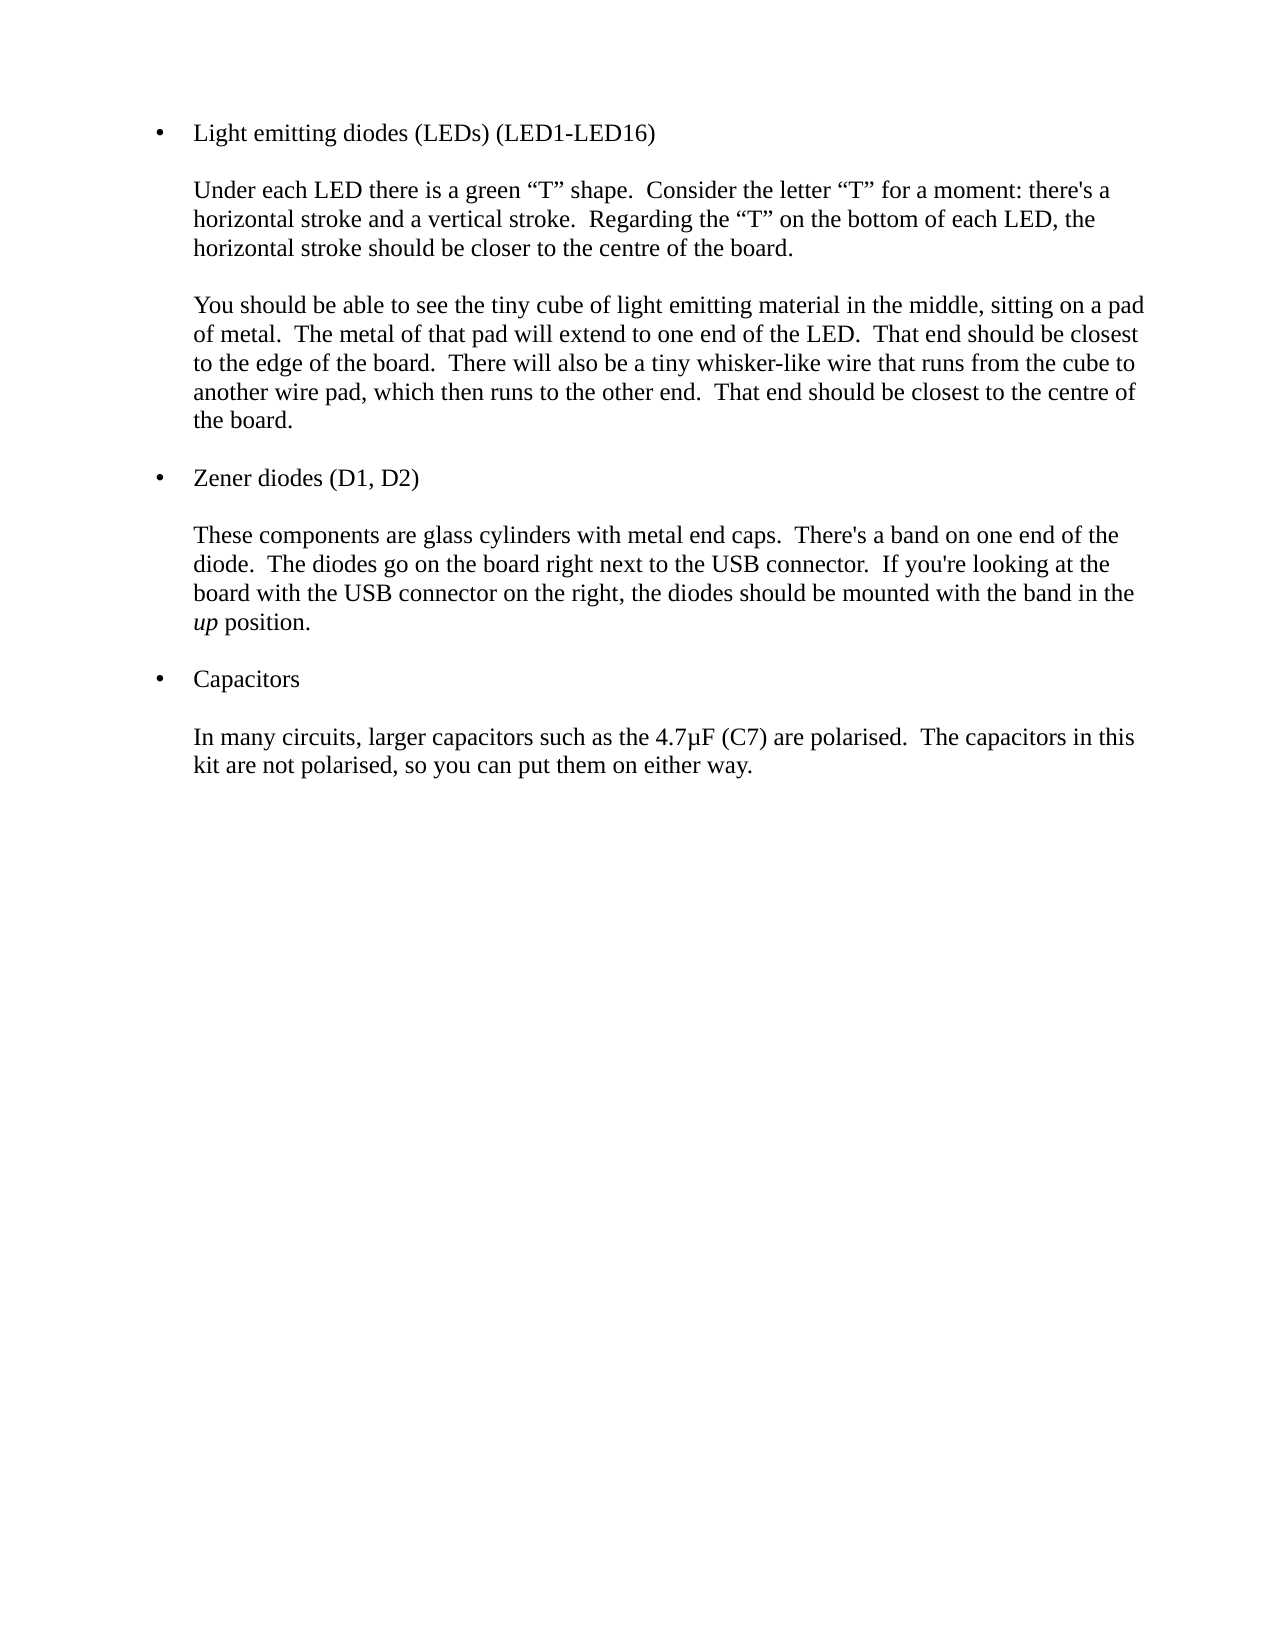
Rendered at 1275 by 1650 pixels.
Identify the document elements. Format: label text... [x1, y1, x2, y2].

list Zener diodes (D1, D2) These components are glass cylinders with metal end caps. There's a band on one end of the diode. The diodes go on the board right next to the USB connector. If you're looking at the board with the USB connector on the right, the diodes should be mounted with the band in the up position. [156, 463, 1157, 664]
list Light emitting diodes (LEDs) (LED1-LED16) Under each LED there is a green “T” shape. Consider the letter “T” for a moment: there's a horizontal stroke and a vertical stroke. Regarding the “T” on the bottom of each LED, the horizontal stroke should be closer to the centre of the board. You should be able to see the tiny cube of light emitting material in the middle, sitting on a pad of metal. The metal of that pad will extend to one end of the LED. That end should be closest to the edge of the board. There will also be a tiny whisker-like wire that runs from the cube to another wire pad, which then runs to the other end. That end should be closest to the centre of the board. [156, 118, 1157, 463]
list Capacitors In many circuits, larger capacitors such as the 4.7µF (C7) are polarised. The capacitors in this kit are not polarised, so you can put them on either way. [156, 664, 1157, 779]
